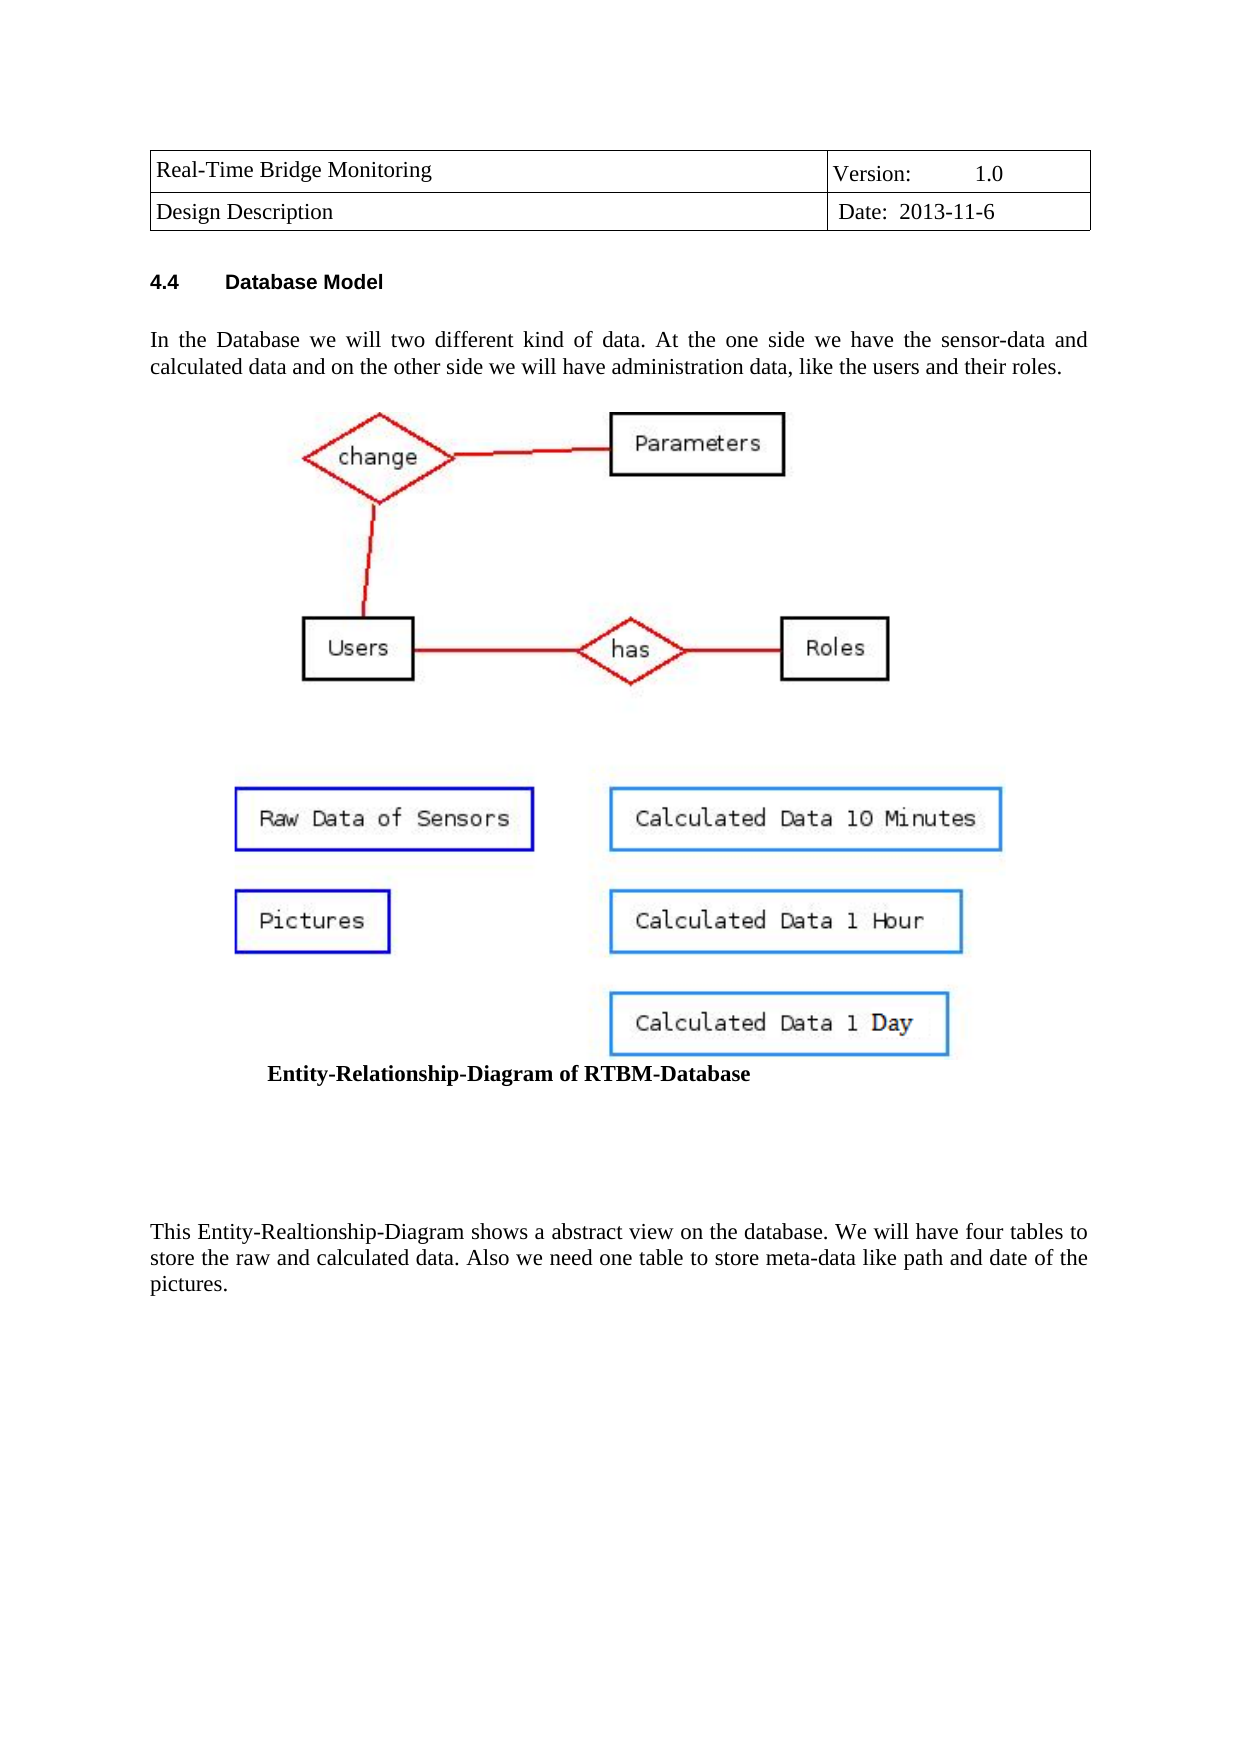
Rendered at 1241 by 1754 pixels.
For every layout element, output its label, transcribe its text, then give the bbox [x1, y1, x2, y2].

text This Entity-Realtionship-Diagram shows a abstract view on the database. We will have four tables to store the raw and calculated data. Also we need one table to store meta-data like path and date of the pictures. [150, 1218, 1090, 1297]
text Entity-Relationship-Diagram of RTBM-Database [267, 1060, 973, 1086]
picture [234, 412, 1006, 1060]
text In the Database we will two different kind of data. At the one side we have the sensor-data and calculated data and on the other side we will have administration data, like the users and their roles. [150, 326, 1090, 379]
subtitle Database Model [150, 269, 1090, 294]
